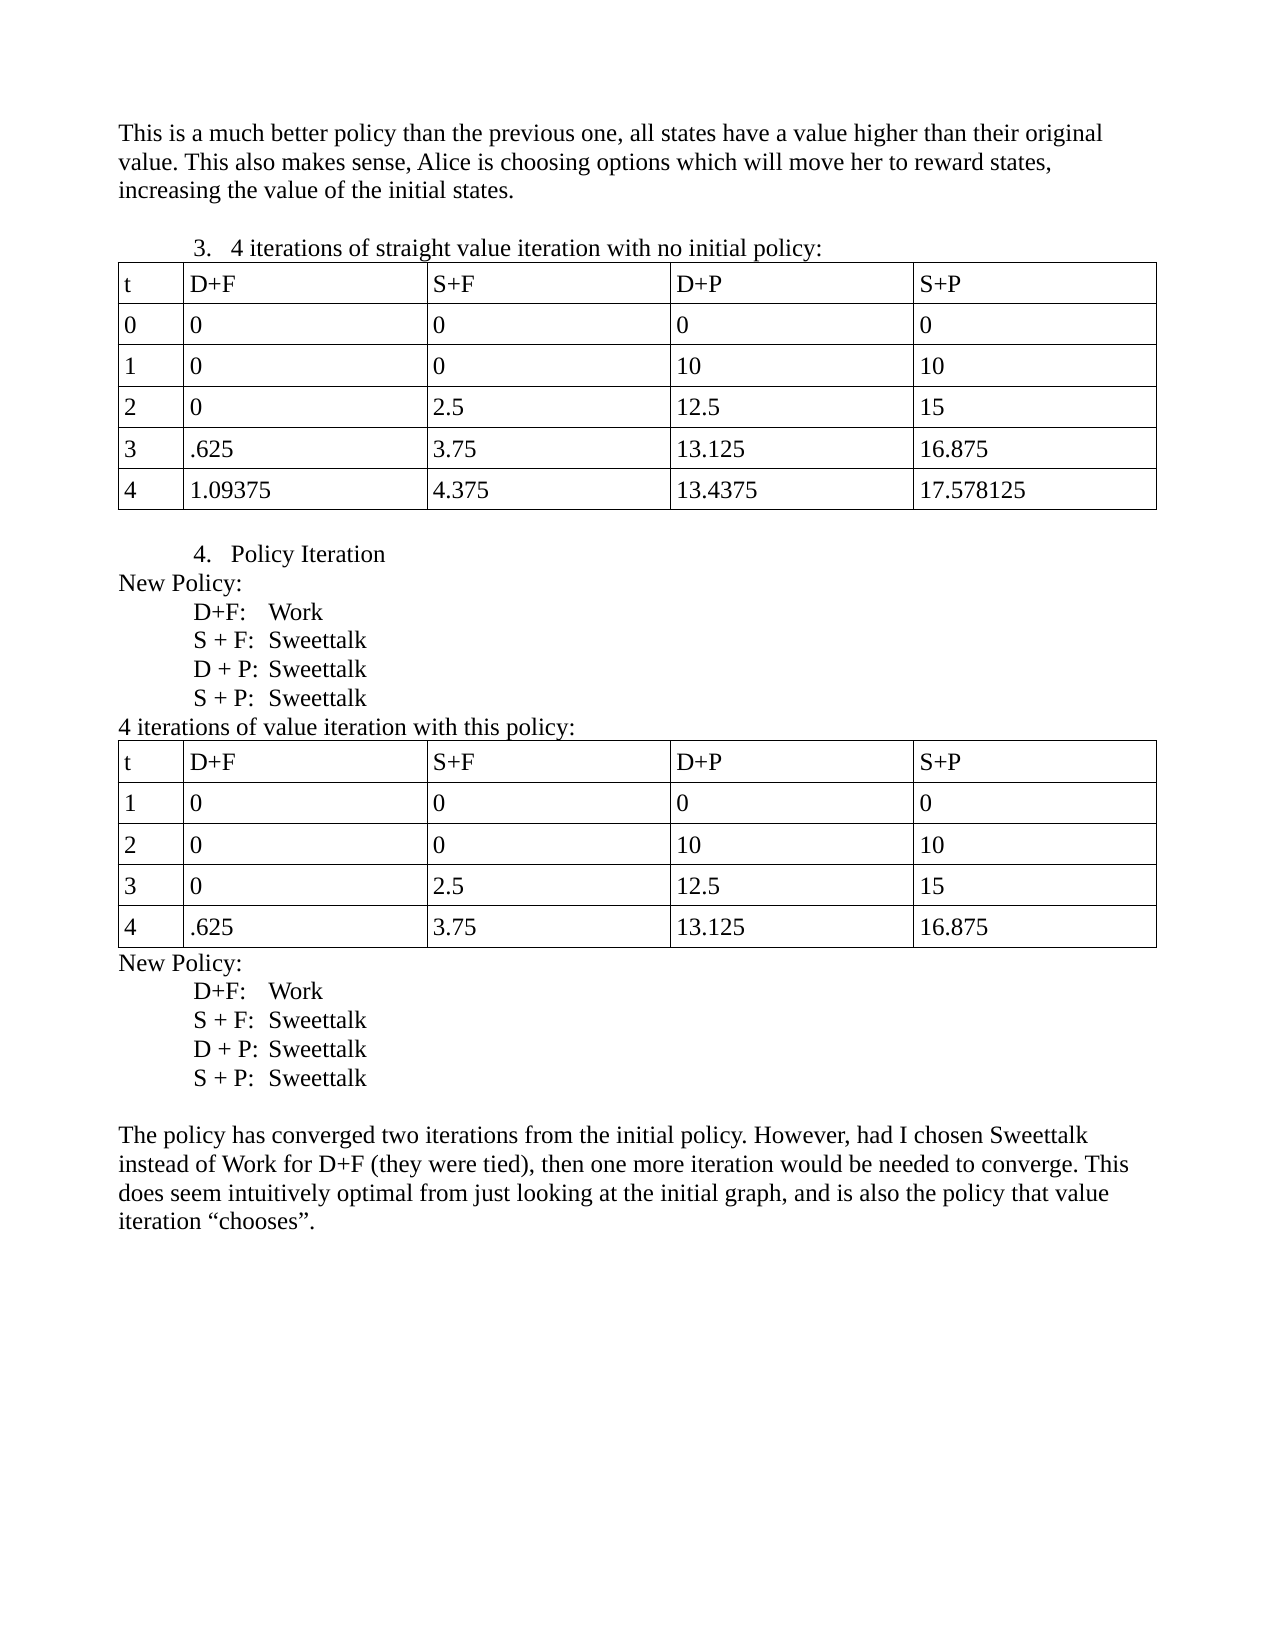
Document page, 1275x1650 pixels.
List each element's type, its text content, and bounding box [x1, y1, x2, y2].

text D+F: Work [118, 976, 1157, 1005]
table_cell 0 [184, 345, 427, 386]
table_cell 0 [428, 824, 670, 864]
table_cell 0 [671, 304, 913, 344]
text D+F: Work [118, 597, 1157, 625]
table_header S+P [914, 741, 1156, 782]
text 4 iterations of value iteration with this policy: [118, 712, 1157, 740]
table_cell 16.875 [914, 906, 1156, 947]
table_header t [119, 263, 183, 303]
table_cell 15 [914, 387, 1156, 427]
table_header D+P [671, 263, 913, 303]
table_cell 13.125 [671, 906, 913, 947]
table_cell .625 [184, 906, 427, 947]
table_cell 0 [428, 304, 670, 344]
text S + F: Sweettalk [118, 1005, 1157, 1034]
table_header t [119, 741, 183, 782]
table_cell 1 [119, 345, 183, 386]
table_cell 2.5 [428, 387, 670, 427]
table_cell 2 [119, 387, 183, 427]
table_cell 0 [428, 345, 670, 386]
table_cell 0 [119, 304, 183, 344]
text The policy has converged two iterations from the initial policy. However, had I chosen Sweettalk instead of Work for D+F (they were tied), then one more iteration would be needed to converge. This does seem intuitively optimal from just looking at the initial graph, and is also the policy that value iteration “chooses”. [118, 1120, 1157, 1235]
table_header D+F [184, 263, 427, 303]
table_cell 12.5 [671, 387, 913, 427]
text This is a much better policy than the previous one, all states have a value higher than their original value. This also makes sense, Alice is choosing options which will move her to reward states, increasing the value of the initial states. [118, 118, 1157, 204]
text D + P: Sweettalk [118, 1034, 1157, 1063]
table_cell 0 [184, 304, 427, 344]
table_header S+F [428, 263, 670, 303]
table_cell 12.5 [671, 865, 913, 905]
table_cell 10 [671, 824, 913, 864]
table_cell .625 [184, 428, 427, 468]
text S + F: Sweettalk [118, 625, 1157, 654]
table_cell 0 [184, 865, 427, 905]
table_cell 13.125 [671, 428, 913, 468]
text New Policy: [118, 948, 1157, 976]
table_header S+F [428, 741, 670, 782]
table_header D+P [671, 741, 913, 782]
table_cell 3 [119, 865, 183, 905]
table_cell 1 [119, 783, 183, 823]
table_cell 0 [671, 783, 913, 823]
table_cell 2 [119, 824, 183, 864]
table_cell 2.5 [428, 865, 670, 905]
table_cell 13.4375 [671, 469, 913, 509]
table_cell 3 [119, 428, 183, 468]
table_cell 15 [914, 865, 1156, 905]
text S + P: Sweettalk [118, 683, 1157, 712]
table_cell 4.375 [428, 469, 670, 509]
table_cell 3.75 [428, 428, 670, 468]
table_cell 0 [184, 387, 427, 427]
table_cell 0 [184, 824, 427, 864]
list 4 iterations of straight value iteration with no initial policy: [193, 233, 1157, 262]
table_cell 4 [119, 469, 183, 509]
table_cell 0 [914, 304, 1156, 344]
table_header D+F [184, 741, 427, 782]
table_cell 17.578125 [914, 469, 1156, 509]
table_cell 1.09375 [184, 469, 427, 509]
table_header S+P [914, 263, 1156, 303]
table_cell 10 [914, 345, 1156, 386]
table_cell 0 [184, 783, 427, 823]
table_cell 0 [914, 783, 1156, 823]
table_cell 0 [428, 783, 670, 823]
list Policy Iteration [193, 539, 1157, 568]
text New Policy: [118, 568, 1157, 597]
text S + P: Sweettalk [118, 1063, 1157, 1091]
table_cell 16.875 [914, 428, 1156, 468]
table_cell 4 [119, 906, 183, 947]
text D + P: Sweettalk [118, 654, 1157, 683]
table_cell 10 [671, 345, 913, 386]
table_cell 3.75 [428, 906, 670, 947]
table_cell 10 [914, 824, 1156, 864]
